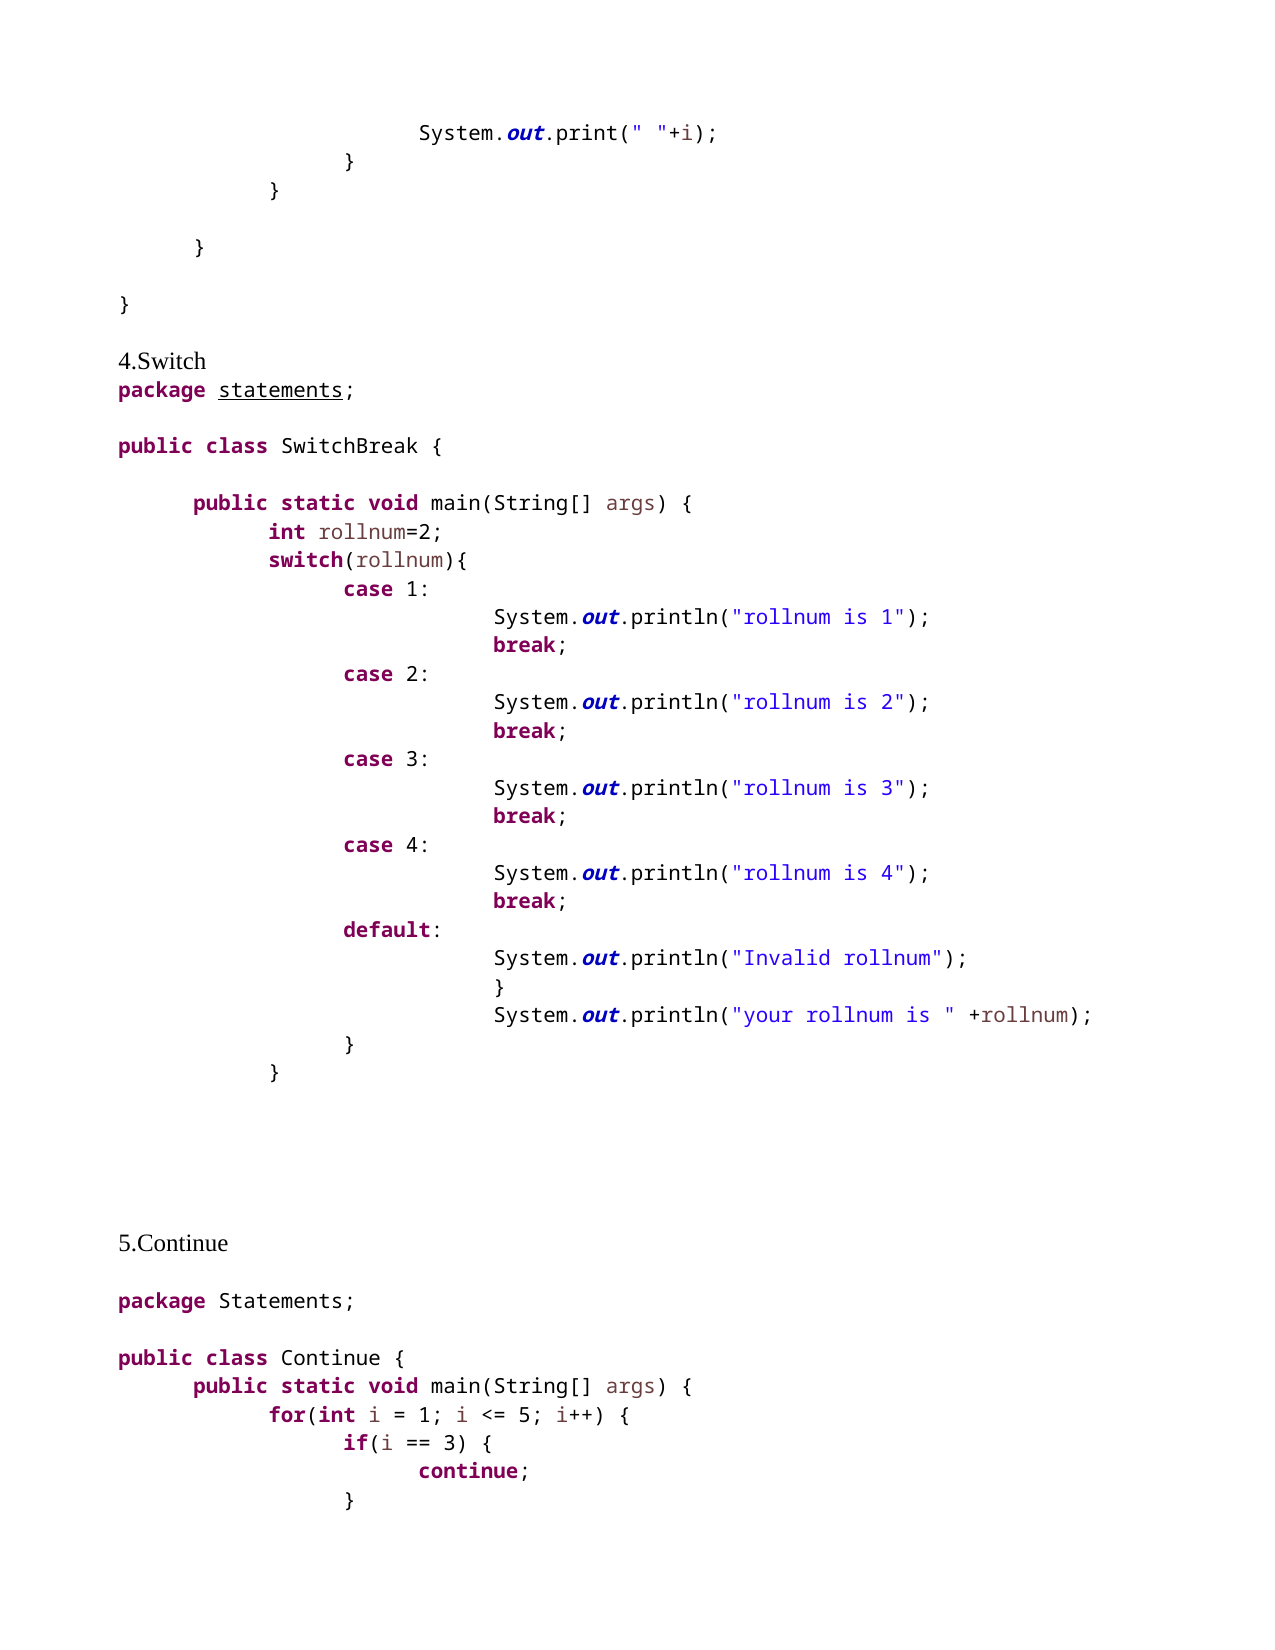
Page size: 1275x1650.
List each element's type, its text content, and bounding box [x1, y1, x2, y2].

text case 3: [118, 744, 1157, 773]
text public class Continue { [118, 1343, 1157, 1371]
text System.out.println("your rollnum is " +rollnum); [118, 1000, 1157, 1029]
text } [118, 289, 1157, 317]
text break; [118, 631, 1157, 659]
text } [118, 1029, 1157, 1057]
text } [118, 232, 1157, 260]
text int rollnum=2; [118, 517, 1157, 545]
text } [118, 147, 1157, 175]
text public static void main(String[] args) { [118, 488, 1157, 517]
text System.out.println("rollnum is 4"); [118, 858, 1157, 887]
text if(i == 3) { [118, 1428, 1157, 1457]
text 5.Continue [118, 1228, 1157, 1257]
text for(int i = 1; i <= 5; i++) { [118, 1400, 1157, 1428]
text break; [118, 801, 1157, 830]
text } [118, 175, 1157, 203]
text System.out.println("rollnum is 3"); [118, 773, 1157, 801]
text } [118, 1057, 1157, 1086]
text public static void main(String[] args) { [118, 1371, 1157, 1400]
text switch(rollnum){ [118, 545, 1157, 574]
text } [118, 1485, 1157, 1513]
text System.out.println("rollnum is 2"); [118, 687, 1157, 716]
text 4.Switch [118, 346, 1157, 375]
text System.out.println("Invalid rollnum"); [118, 943, 1157, 972]
text continue; [118, 1457, 1157, 1485]
text case 1: [118, 574, 1157, 602]
text System.out.println("rollnum is 1"); [118, 602, 1157, 631]
text break; [118, 887, 1157, 915]
text break; [118, 716, 1157, 744]
text package Statements; [118, 1286, 1157, 1314]
text public class SwitchBreak { [118, 432, 1157, 460]
text package statements; [118, 375, 1157, 403]
text default: [118, 915, 1157, 943]
text case 4: [118, 830, 1157, 858]
text case 2: [118, 659, 1157, 687]
text System.out.print(" "+i); [118, 118, 1157, 147]
text } [118, 972, 1157, 1000]
